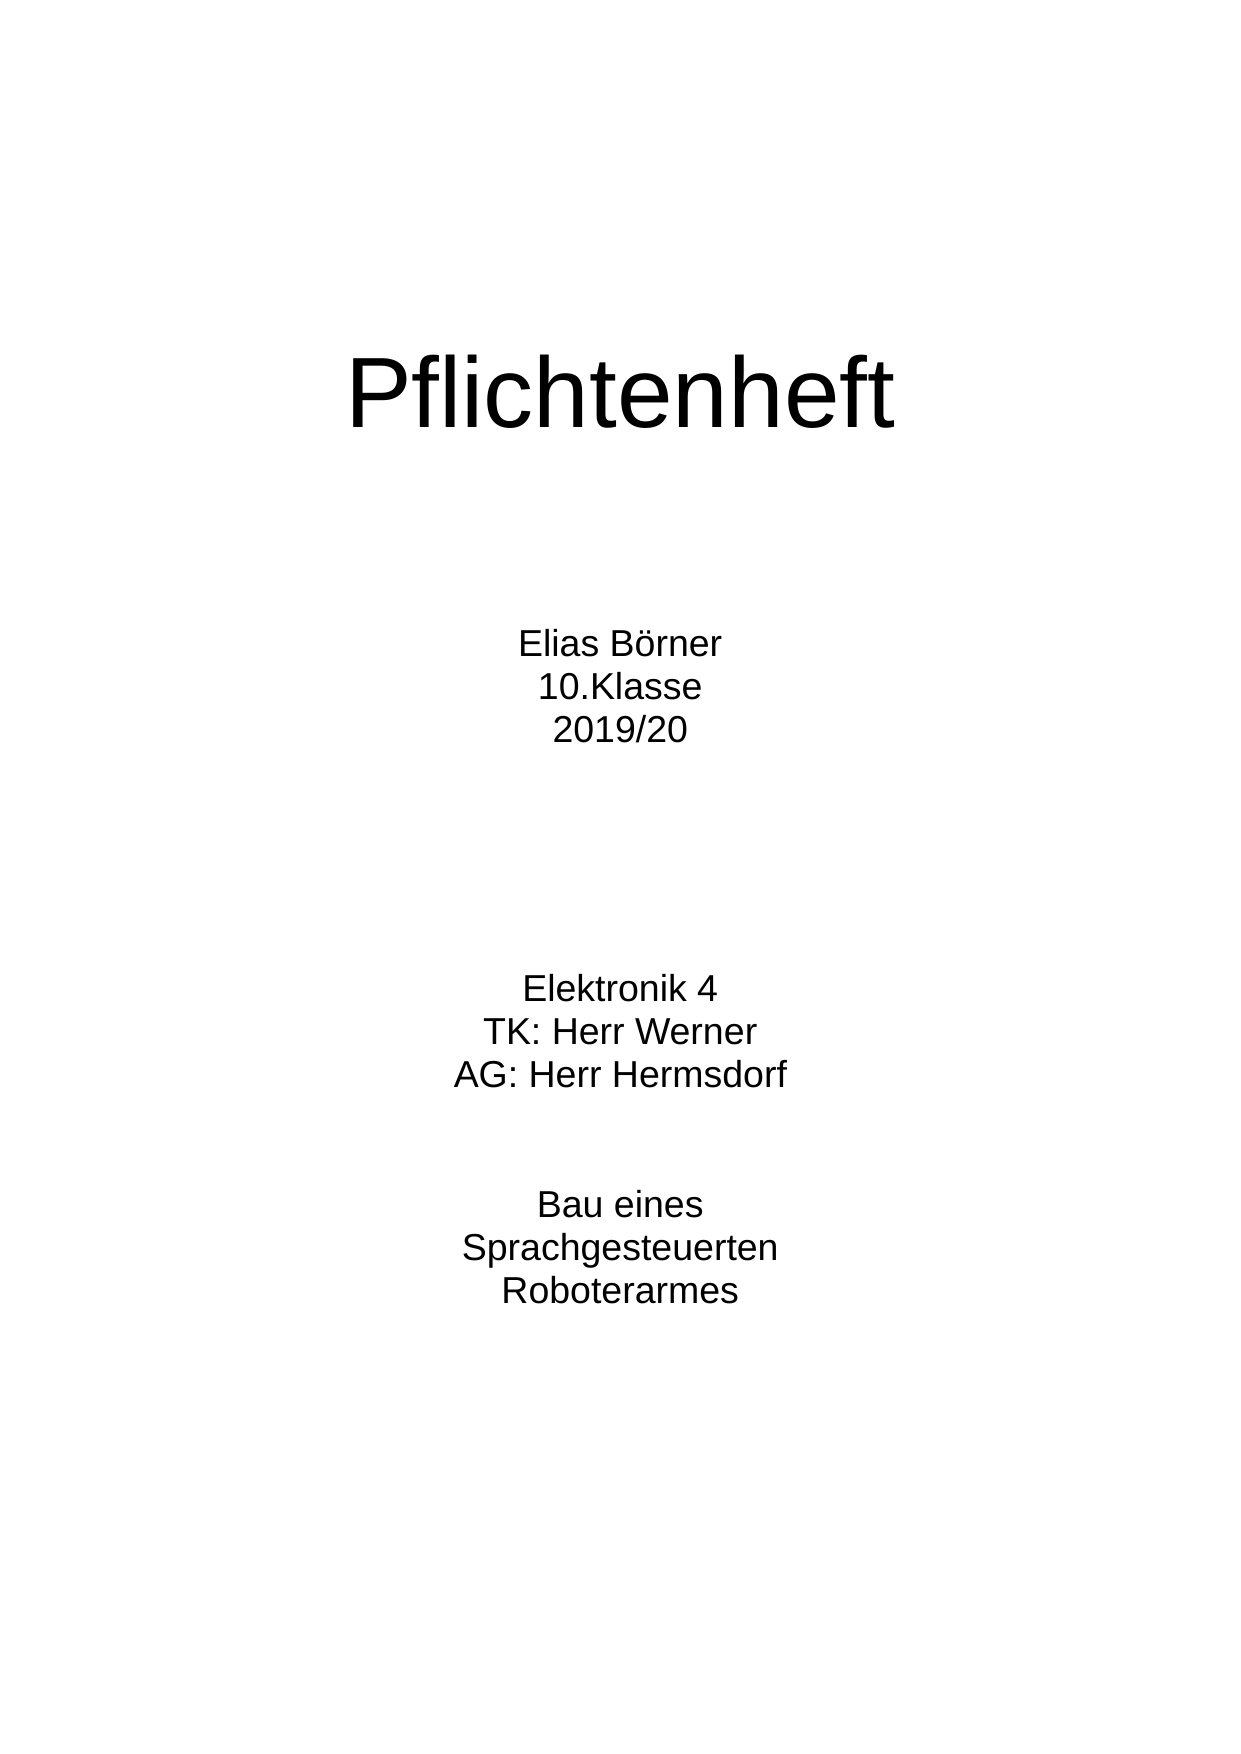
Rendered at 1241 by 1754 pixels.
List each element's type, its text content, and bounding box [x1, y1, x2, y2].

text 10.Klasse [118, 664, 1122, 707]
text 2019/20 [118, 707, 1122, 751]
text Elias Börner [118, 621, 1122, 664]
text Elektronik 4 [118, 966, 1122, 1009]
text Sprachgesteuerten [118, 1225, 1122, 1268]
text TK: Herr Werner [118, 1009, 1122, 1052]
text Bau eines [118, 1182, 1122, 1225]
text Pflichtenheft [118, 334, 1122, 449]
text AG: Herr Hermsdorf [118, 1052, 1122, 1096]
text Roboterarmes [118, 1268, 1122, 1311]
